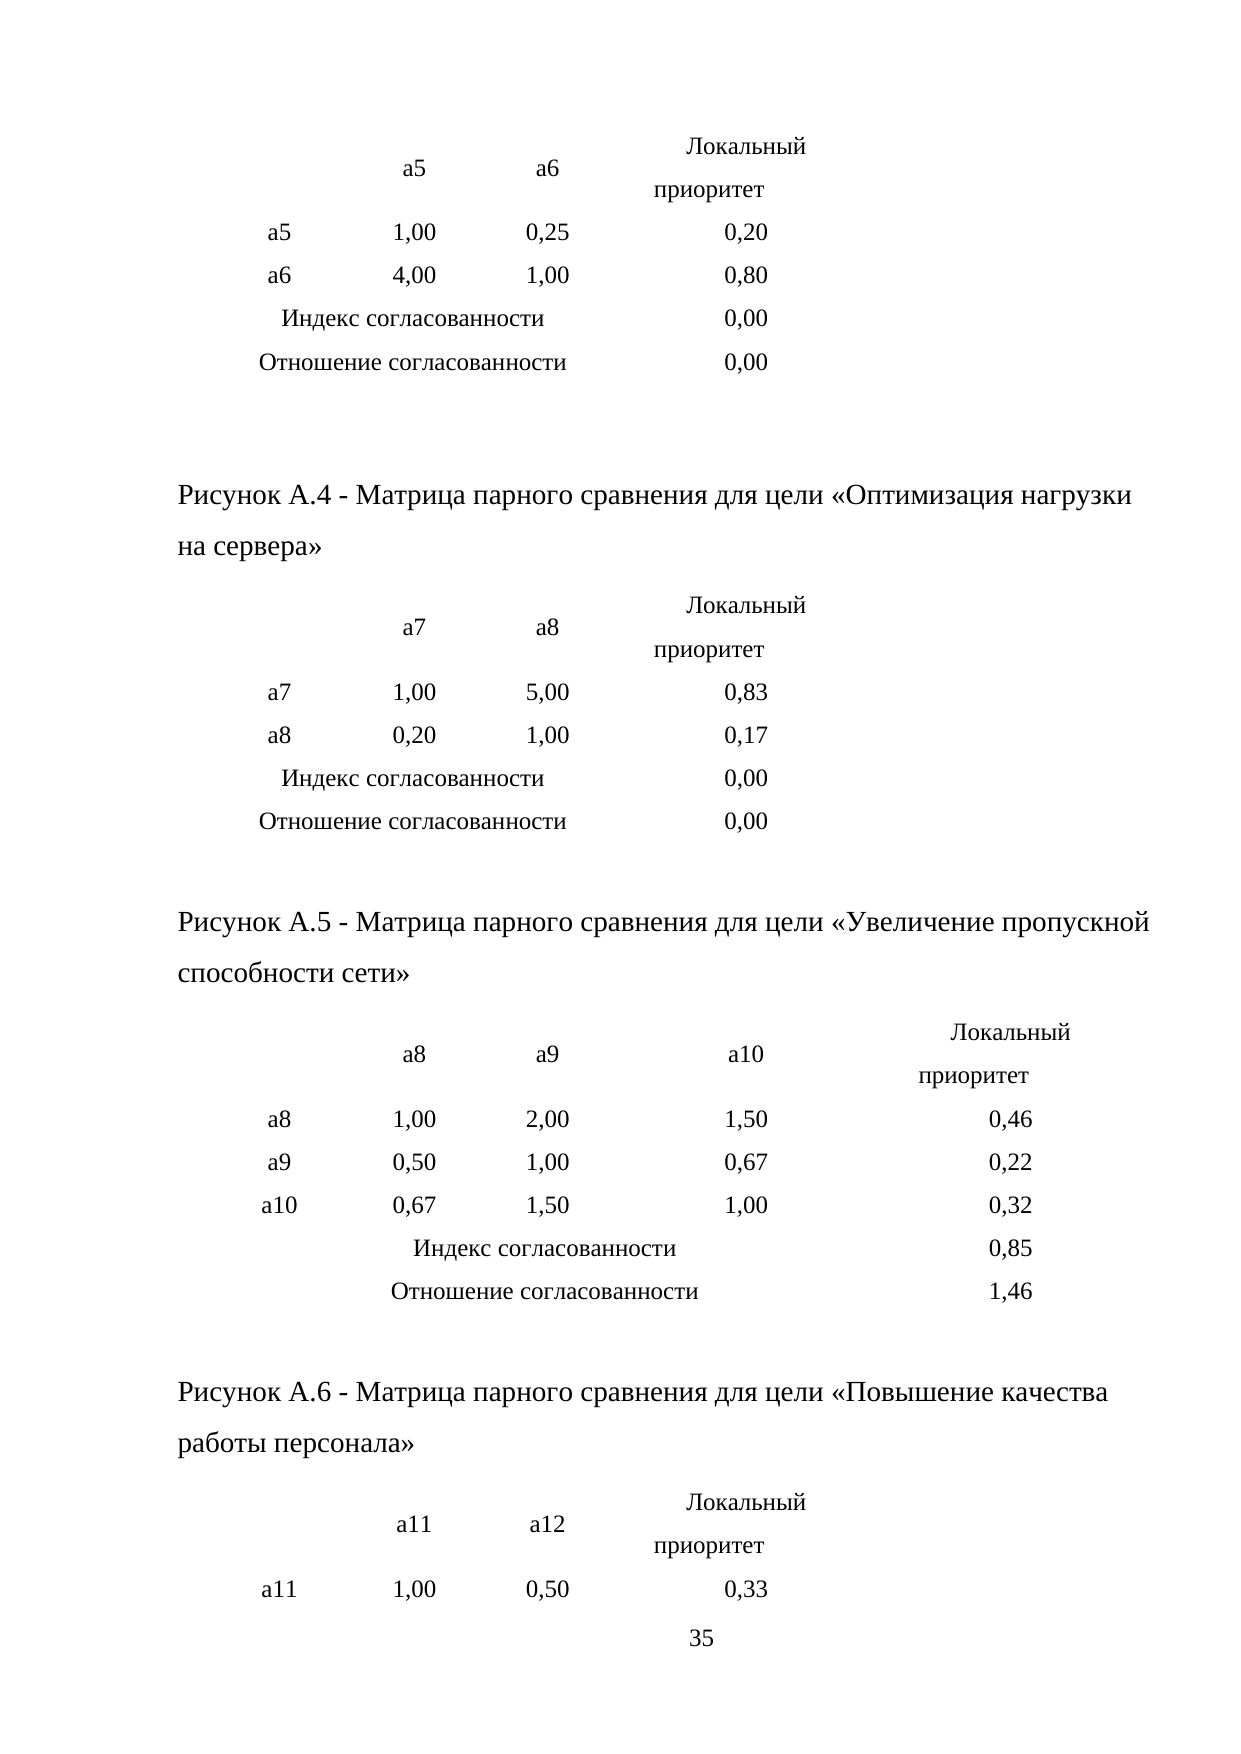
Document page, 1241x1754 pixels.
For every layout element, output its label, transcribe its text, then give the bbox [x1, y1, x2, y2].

table_cell a8 [174, 1104, 311, 1147]
table_header [174, 131, 310, 217]
table_header [174, 1018, 311, 1104]
table_header Локальный приоритет [577, 1488, 841, 1574]
text Рисунок А.5 - Матрица парного сравнения для цели «Увеличение пропускной способности сети» [177, 904, 1152, 988]
table_cell Отношение согласованности [174, 1276, 841, 1319]
table_cell 0,67 [577, 1147, 841, 1190]
table_header a11 [310, 1488, 444, 1574]
table_cell Отношение согласованности [174, 347, 577, 389]
table_header a8 [444, 591, 577, 677]
table_cell 0,33 [577, 1574, 841, 1617]
table_cell 0,67 [311, 1190, 444, 1233]
table_cell 0,20 [310, 720, 444, 763]
table_header a12 [444, 1488, 577, 1574]
table_header [174, 591, 310, 677]
table_cell a5 [174, 218, 310, 261]
text Рисунок А.6 - Матрица парного сравнения для цели «Повышение качества работы персонала» [177, 1374, 1152, 1458]
table_cell 0,32 [841, 1190, 1106, 1233]
table_cell a6 [174, 261, 310, 303]
table_header Локальный приоритет [841, 1018, 1106, 1104]
table_cell 0,00 [577, 806, 841, 849]
table_cell a10 [174, 1190, 311, 1233]
table_cell 4,00 [310, 261, 444, 303]
table_header Локальный приоритет [577, 131, 841, 217]
table_cell 0,46 [841, 1104, 1106, 1147]
table_cell 0,20 [577, 218, 841, 261]
table_cell a8 [174, 720, 310, 763]
table_cell 1,00 [310, 1574, 444, 1617]
table_cell 0,83 [577, 677, 841, 720]
table_cell 0,00 [577, 347, 841, 389]
table_header a5 [310, 131, 444, 217]
table_header Локальный приоритет [577, 591, 841, 677]
table_cell 0,00 [577, 763, 841, 806]
table_cell 2,00 [444, 1104, 577, 1147]
table_cell 1,00 [311, 1104, 444, 1147]
table_cell 0,00 [577, 304, 841, 347]
table_header a7 [310, 591, 444, 677]
table_cell 1,00 [444, 261, 577, 303]
table_cell a7 [174, 677, 310, 720]
table_cell 1,46 [841, 1276, 1106, 1319]
table_cell Отношение согласованности [174, 806, 577, 849]
table_cell 1,00 [444, 1147, 577, 1190]
table_cell Индекс согласованности [174, 1233, 841, 1276]
table_cell 1,50 [577, 1104, 841, 1147]
table_header a6 [444, 131, 577, 217]
table_cell 0,25 [444, 218, 577, 261]
table_cell 5,00 [444, 677, 577, 720]
table_cell 0,22 [841, 1147, 1106, 1190]
table_cell 1,50 [444, 1190, 577, 1233]
table_header a9 [444, 1018, 577, 1104]
table_header [174, 1488, 310, 1574]
table_cell 0,85 [841, 1233, 1106, 1276]
table_cell 0,50 [444, 1574, 577, 1617]
table_cell a9 [174, 1147, 311, 1190]
table_cell Индекс согласованности [174, 763, 577, 806]
table_cell 0,50 [311, 1147, 444, 1190]
text Рисунок А.4 - Матрица парного сравнения для цели «Оптимизация нагрузки на сервера» [177, 477, 1152, 561]
table_cell Индекс согласованности [174, 304, 577, 347]
table_cell 0,80 [577, 261, 841, 303]
table_header a8 [311, 1018, 444, 1104]
table_cell 1,00 [310, 677, 444, 720]
table_cell a11 [174, 1574, 310, 1617]
table_cell 1,00 [310, 218, 444, 261]
table_header a10 [577, 1018, 841, 1104]
table_cell 1,00 [577, 1190, 841, 1233]
table_cell 1,00 [444, 720, 577, 763]
table_cell 0,17 [577, 720, 841, 763]
